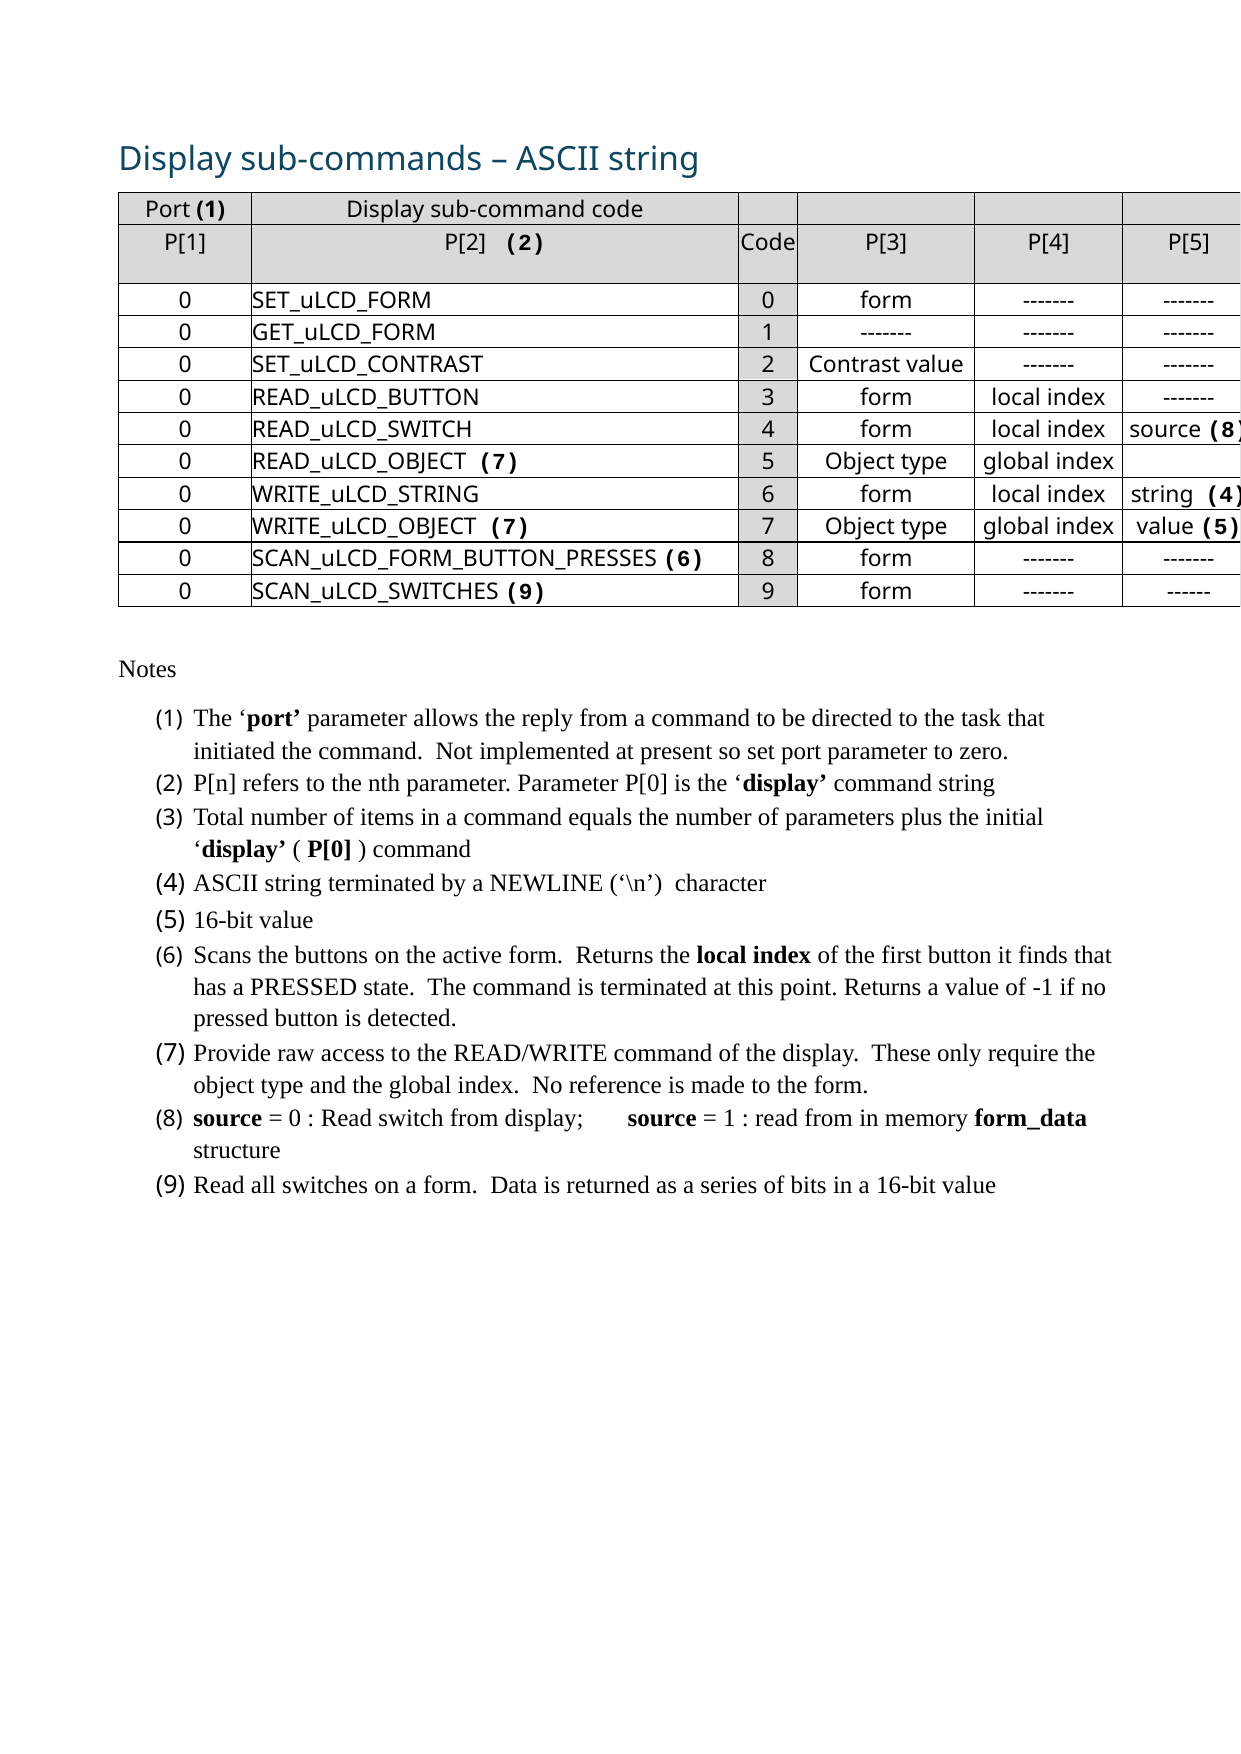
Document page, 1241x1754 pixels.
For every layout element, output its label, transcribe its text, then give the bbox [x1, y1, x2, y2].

table_cell READ_uLCD_OBJECT (7) [252, 445, 738, 477]
table_cell P[3] [798, 225, 974, 283]
list P[n] refers to the nth parameter. Parameter P[0] is the ‘display’ command string [156, 767, 1122, 798]
table_header [1123, 193, 1240, 224]
table_cell SET_uLCD_CONTRAST [252, 348, 738, 379]
table_cell 0 [119, 445, 251, 477]
table_cell READ_uLCD_BUTTON [252, 381, 738, 412]
table_cell 3 [739, 381, 797, 412]
table_cell form [798, 543, 974, 574]
table_cell 0 [119, 413, 251, 444]
table_cell local index [975, 478, 1122, 509]
table_cell 1 [739, 316, 797, 347]
subtitle Display sub-commands – ASCII string [118, 135, 1122, 180]
text Notes [118, 654, 1122, 683]
table_cell GET_uLCD_FORM [252, 316, 738, 347]
table_cell READ_uLCD_SWITCH [252, 413, 738, 444]
table_cell 0 [119, 543, 251, 574]
table_cell ------- [975, 348, 1122, 379]
table_cell Object type [798, 510, 974, 541]
table_cell ------- [975, 575, 1122, 606]
table_cell SCAN_uLCD_SWITCHES (9) [252, 575, 738, 606]
table_cell 8 [739, 543, 797, 574]
table_cell form [798, 478, 974, 509]
table_cell 0 [119, 510, 251, 541]
table_cell 0 [119, 381, 251, 412]
table_cell P[5] [1123, 225, 1240, 283]
table_cell 0 [119, 575, 251, 606]
table_cell 0 [119, 284, 251, 315]
table_cell WRITE_uLCD_OBJECT (7) [252, 510, 738, 541]
table_cell 0 [739, 284, 797, 315]
table_cell SCAN_uLCD_FORM_BUTTON_PRESSES (6) [252, 543, 738, 574]
table_header [739, 193, 797, 224]
table_cell global index [975, 510, 1122, 541]
list Scans the buttons on the active form. Returns the local index of the first button it finds that has a PRESSED state. The command is terminated at this point. Returns a value of -1 if no pressed button is detected. [156, 939, 1122, 1032]
table_cell P[4] [975, 225, 1122, 283]
table_cell ------- [1123, 284, 1240, 315]
list 16-bit value [156, 902, 1122, 936]
table_cell form [798, 575, 974, 606]
list Provide raw access to the READ/WRITE command of the display. These only require the object type and the global index. No reference is made to the form. [156, 1034, 1122, 1099]
table_cell local index [975, 381, 1122, 412]
list Read all switches on a form. Data is returned as a series of bits in a 16-bit value [156, 1166, 1122, 1200]
table_cell 6 [739, 478, 797, 509]
table_cell 0 [119, 348, 251, 379]
table_cell P[2] (2) [252, 225, 738, 283]
table_cell SET_uLCD_FORM [252, 284, 738, 315]
table_cell 0 [119, 316, 251, 347]
table_cell 2 [739, 348, 797, 379]
table_cell 4 [739, 413, 797, 444]
table_cell form [798, 284, 974, 315]
table_cell string (4) [1123, 478, 1240, 509]
list Total number of items in a command equals the number of parameters plus the initial ‘display’ ( P[0] ) command [156, 801, 1122, 863]
table_cell ------ [1123, 575, 1240, 606]
table_cell form [798, 413, 974, 444]
table_header [798, 193, 974, 224]
list The ‘port’ parameter allows the reply from a command to be directed to the task that initiated the command. Not implemented at present so set port parameter to zero. [156, 702, 1122, 764]
table_header Port (1) [119, 193, 251, 224]
table_cell Object type [798, 445, 974, 477]
table_cell ------- [975, 284, 1122, 315]
table_cell 7 [739, 510, 797, 541]
table_cell ------- [798, 316, 974, 347]
table_cell value (5) [1123, 510, 1240, 541]
table_cell ------- [1123, 543, 1240, 574]
table_cell ------- [1123, 316, 1240, 347]
table_cell ------- [975, 316, 1122, 347]
table_cell source (8) [1123, 413, 1240, 444]
table_cell 0 [119, 478, 251, 509]
table_cell form [798, 381, 974, 412]
table_cell local index [975, 413, 1122, 444]
table_header [975, 193, 1122, 224]
table_cell Code [739, 225, 797, 283]
list ASCII string terminated by a NEWLINE (‘\n’) character [156, 865, 1122, 899]
table_cell global index [975, 445, 1122, 477]
table_cell 9 [739, 575, 797, 606]
table_cell [1123, 445, 1240, 477]
table_cell ------- [975, 543, 1122, 574]
table_cell ------- [1123, 348, 1240, 379]
table_cell 5 [739, 445, 797, 477]
table_cell Contrast value [798, 348, 974, 379]
table_header Display sub-command code [252, 193, 738, 224]
table_cell P[1] [119, 225, 251, 283]
table_cell ------- [1123, 381, 1240, 412]
table_cell WRITE_uLCD_STRING [252, 478, 738, 509]
list source = 0 : Read switch from display; source = 1 : read from in memory form_data structure [156, 1102, 1122, 1164]
